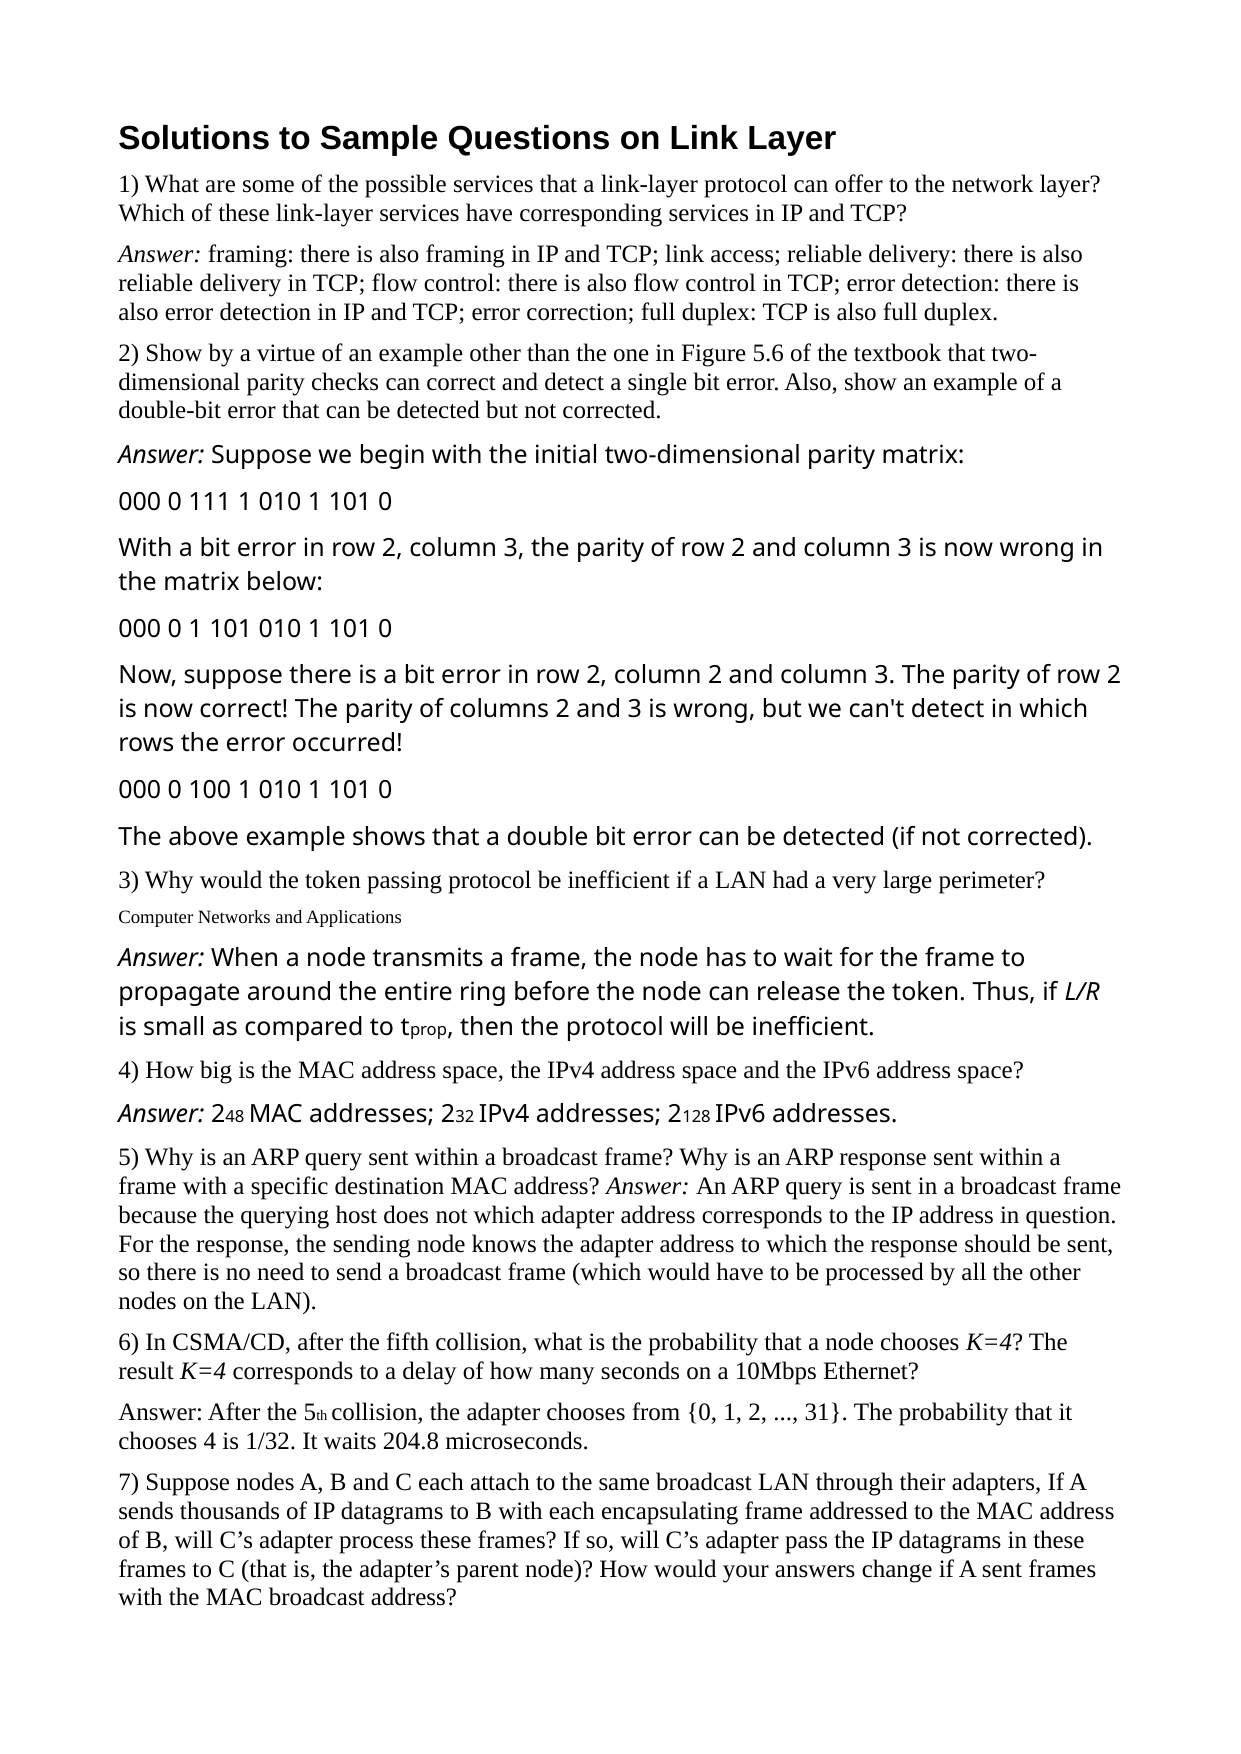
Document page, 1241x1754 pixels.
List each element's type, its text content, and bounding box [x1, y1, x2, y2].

text Solutions to Sample Questions on Link Layer [118, 118, 1122, 157]
text Answer: Suppose we begin with the initial two-dimensional parity matrix: [118, 437, 1122, 471]
text Answer: When a node transmits a frame, the node has to wait for the frame to propagate around the entire ring before the node can release the token. Thus, if L/R is small as compared to tprop, then the protocol will be inefficient. [118, 940, 1122, 1042]
text Answer: 248 MAC addresses; 232 IPv4 addresses; 2128 IPv6 addresses. [118, 1096, 1122, 1130]
text 2) Show by a virtue of an example other than the one in Figure 5.6 of the textbook that two-dimensional parity checks can correct and detect a single bit error. Also, show an example of a double-bit error that can be detected but not corrected. [118, 338, 1122, 424]
text 7) Suppose nodes A, B and C each attach to the same broadcast LAN through their adapters, If A sends thousands of IP datagrams to B with each encapsulating frame addressed to the MAC address of B, will C’s adapter process these frames? If so, will C’s adapter pass the IP datagrams in these frames to C (that is, the adapter’s parent node)? How would your answers change if A sent frames with the MAC broadcast address? [118, 1467, 1122, 1611]
text 1) What are some of the possible services that a link-layer protocol can offer to the network layer? Which of these link-layer services have corresponding services in IP and TCP? [118, 169, 1122, 227]
text Answer: After the 5th collision, the adapter chooses from {0, 1, 2, ..., 31}. The probability that it chooses 4 is 1/32. It waits 204.8 microseconds. [118, 1397, 1122, 1455]
text Answer: framing: there is also framing in IP and TCP; link access; reliable delivery: there is also reliable delivery in TCP; flow control: there is also flow control in TCP; error detection: there is also error detection in IP and TCP; error correction; full duplex: TCP is also full duplex. [118, 239, 1122, 325]
text 000 0 111 1 010 1 101 0 [118, 483, 1122, 517]
text Now, suppose there is a bit error in row 2, column 2 and column 3. The parity of row 2 is now correct! The parity of columns 2 and 3 is wrong, but we can't detect in which rows the error occurred! [118, 657, 1122, 759]
text The above example shows that a double bit error can be detected (if not corrected). [118, 818, 1122, 852]
text 6) In CSMA/CD, after the fifth collision, what is the probability that a node chooses K=4? The result K=4 corresponds to a delay of how many seconds on a 10Mbps Ethernet? [118, 1327, 1122, 1385]
text 5) Why is an ARP query sent within a broadcast frame? Why is an ARP response sent within a frame with a specific destination MAC address? Answer: An ARP query is sent in a broadcast frame because the querying host does not which adapter address corresponds to the IP address in question. For the response, the sending node knows the adapter address to which the response should be sent, so there is no need to send a broadcast frame (which would have to be processed by all the other nodes on the LAN). [118, 1142, 1122, 1315]
text 000 0 1 101 010 1 101 0 [118, 610, 1122, 644]
text 4) How big is the MAC address space, the IPv4 address space and the IPv6 address space? [118, 1055, 1122, 1083]
text With a bit error in row 2, column 3, the parity of row 2 and column 3 is now wrong in the matrix below: [118, 530, 1122, 598]
text Computer Networks and Applications [118, 906, 1122, 927]
text 3) Why would the token passing protocol be inefficient if a LAN had a very large perimeter? [118, 865, 1122, 893]
text 000 0 100 1 010 1 101 0 [118, 772, 1122, 806]
